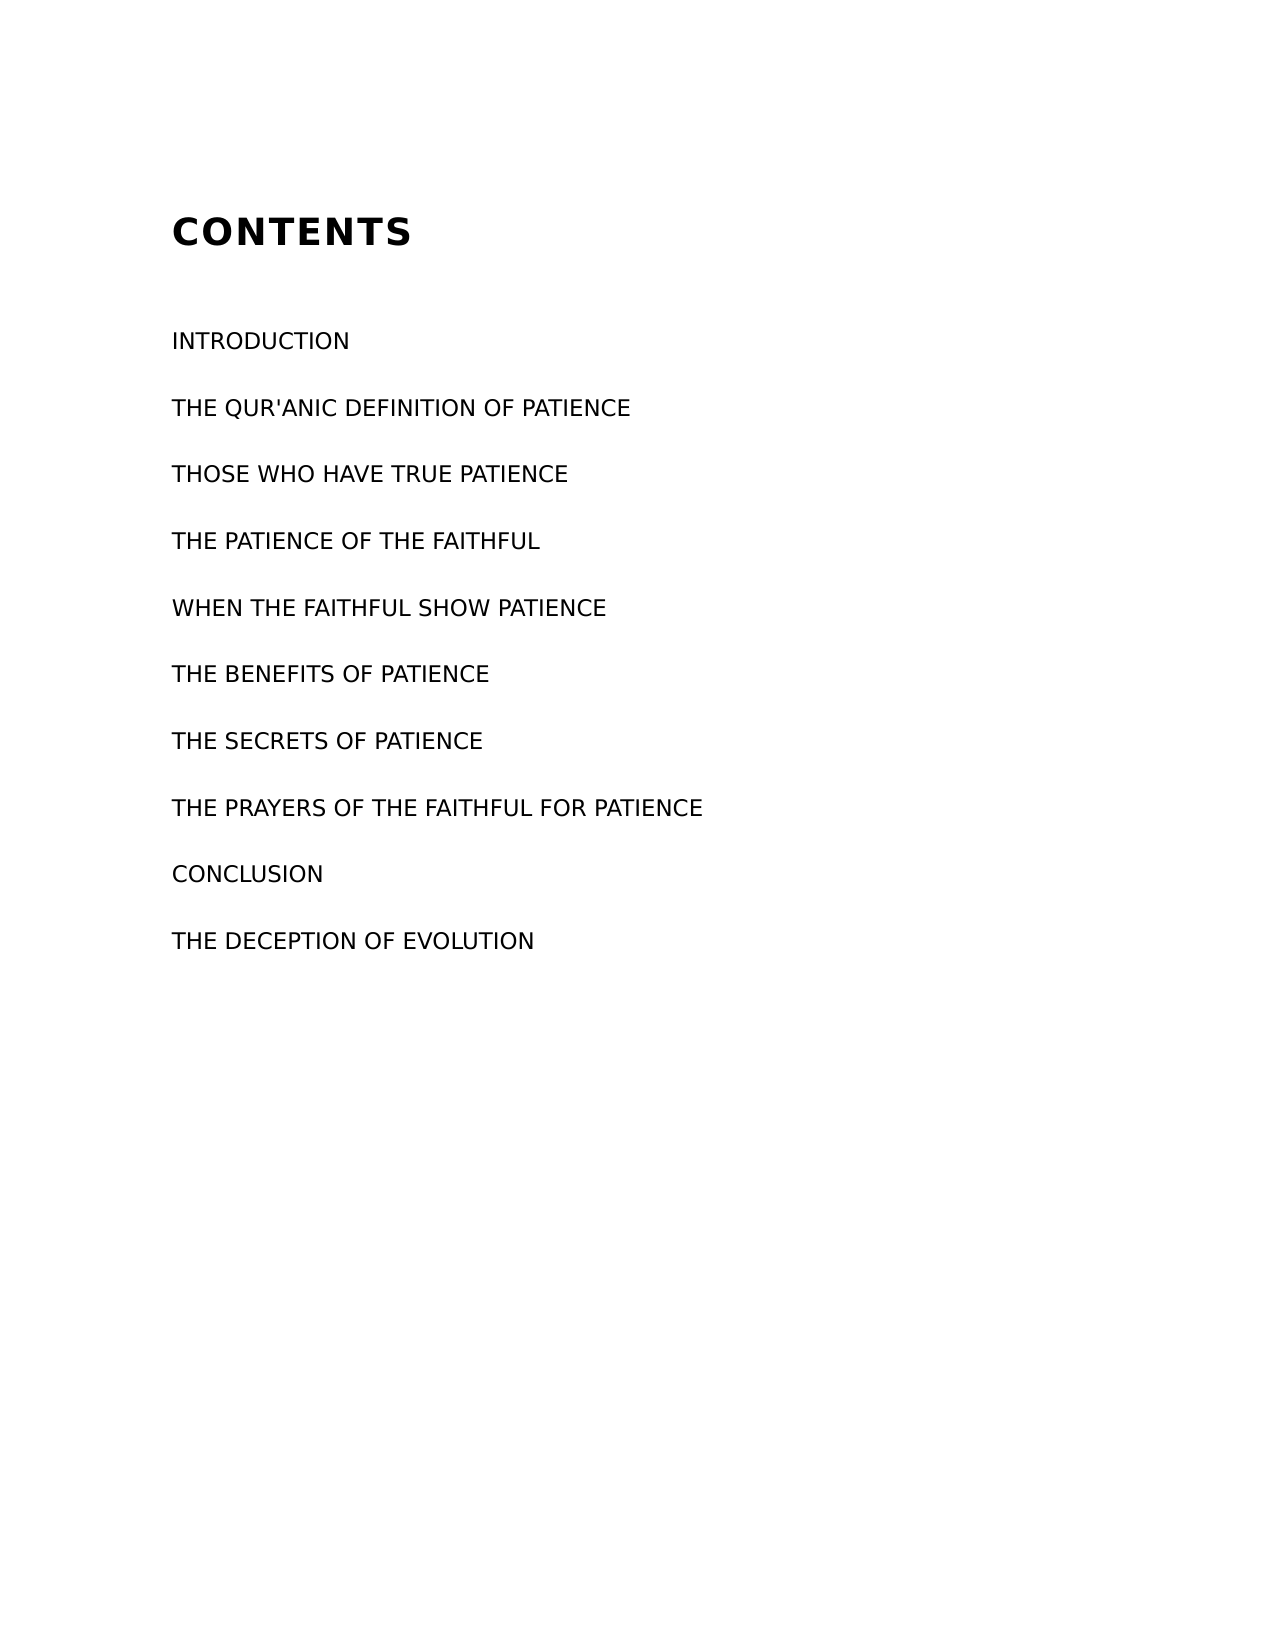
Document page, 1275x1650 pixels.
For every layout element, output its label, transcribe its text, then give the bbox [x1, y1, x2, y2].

text THE PRAYERS OF THE FAITHFUL FOR PATIENCE [112, 789, 1145, 823]
text INTRODUCTION [112, 323, 1145, 356]
text WHEN THE FAITHFUL SHOW PATIENCE [112, 589, 1145, 623]
text THE SECRETS OF PATIENCE [112, 723, 1145, 756]
text THE PATIENCE OF THE FAITHFUL [112, 523, 1145, 556]
text THE BENEFITS OF PATIENCE [112, 656, 1145, 689]
text THE DECEPTION OF EVOLUTION [112, 923, 1145, 956]
text THOSE WHO HAVE TRUE PATIENCE [112, 456, 1145, 489]
text CONTENTS [112, 202, 1145, 256]
text CONCLUSION [112, 856, 1145, 889]
text THE QUR'ANIC DEFINITION OF PATIENCE [112, 389, 1145, 423]
